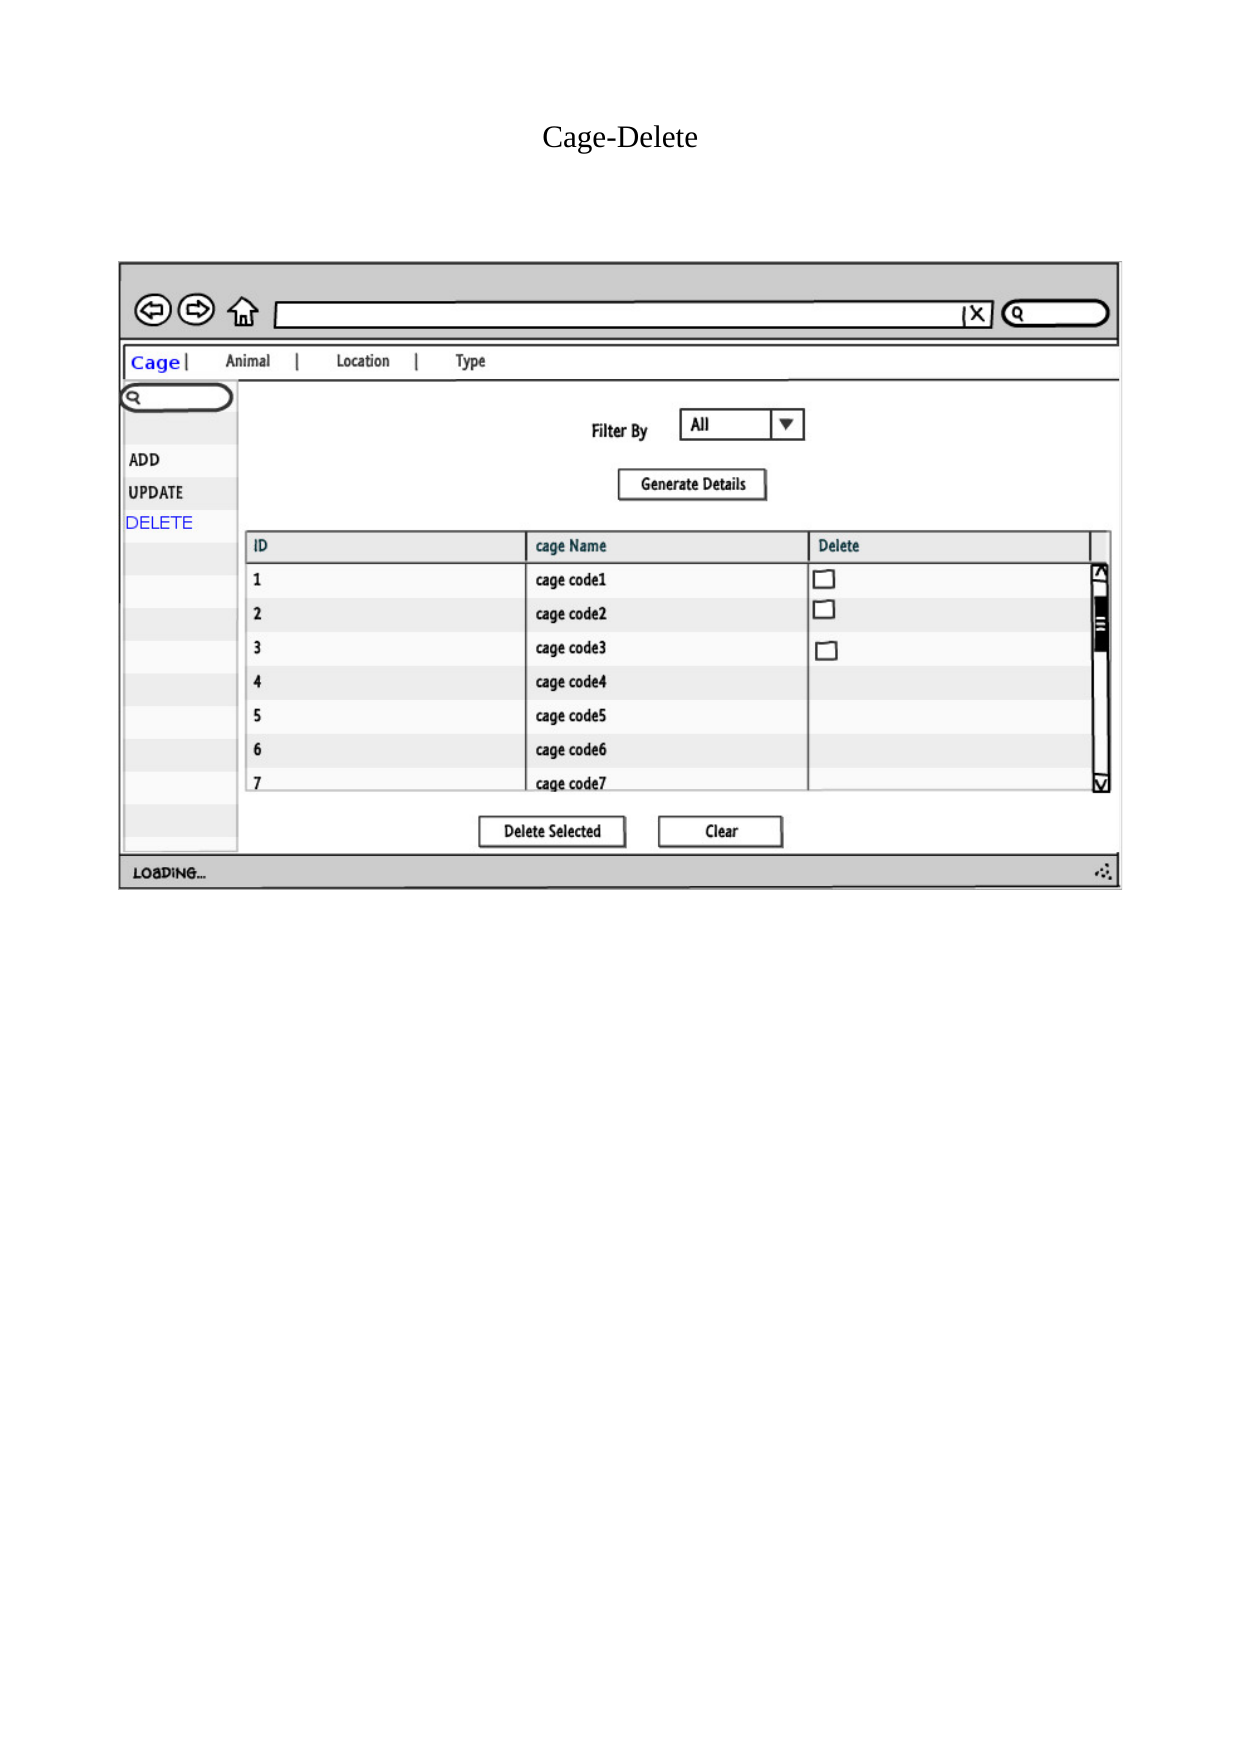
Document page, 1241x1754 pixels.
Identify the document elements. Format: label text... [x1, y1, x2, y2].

text Cage-Delete [118, 118, 1122, 154]
picture [118, 261, 1123, 890]
